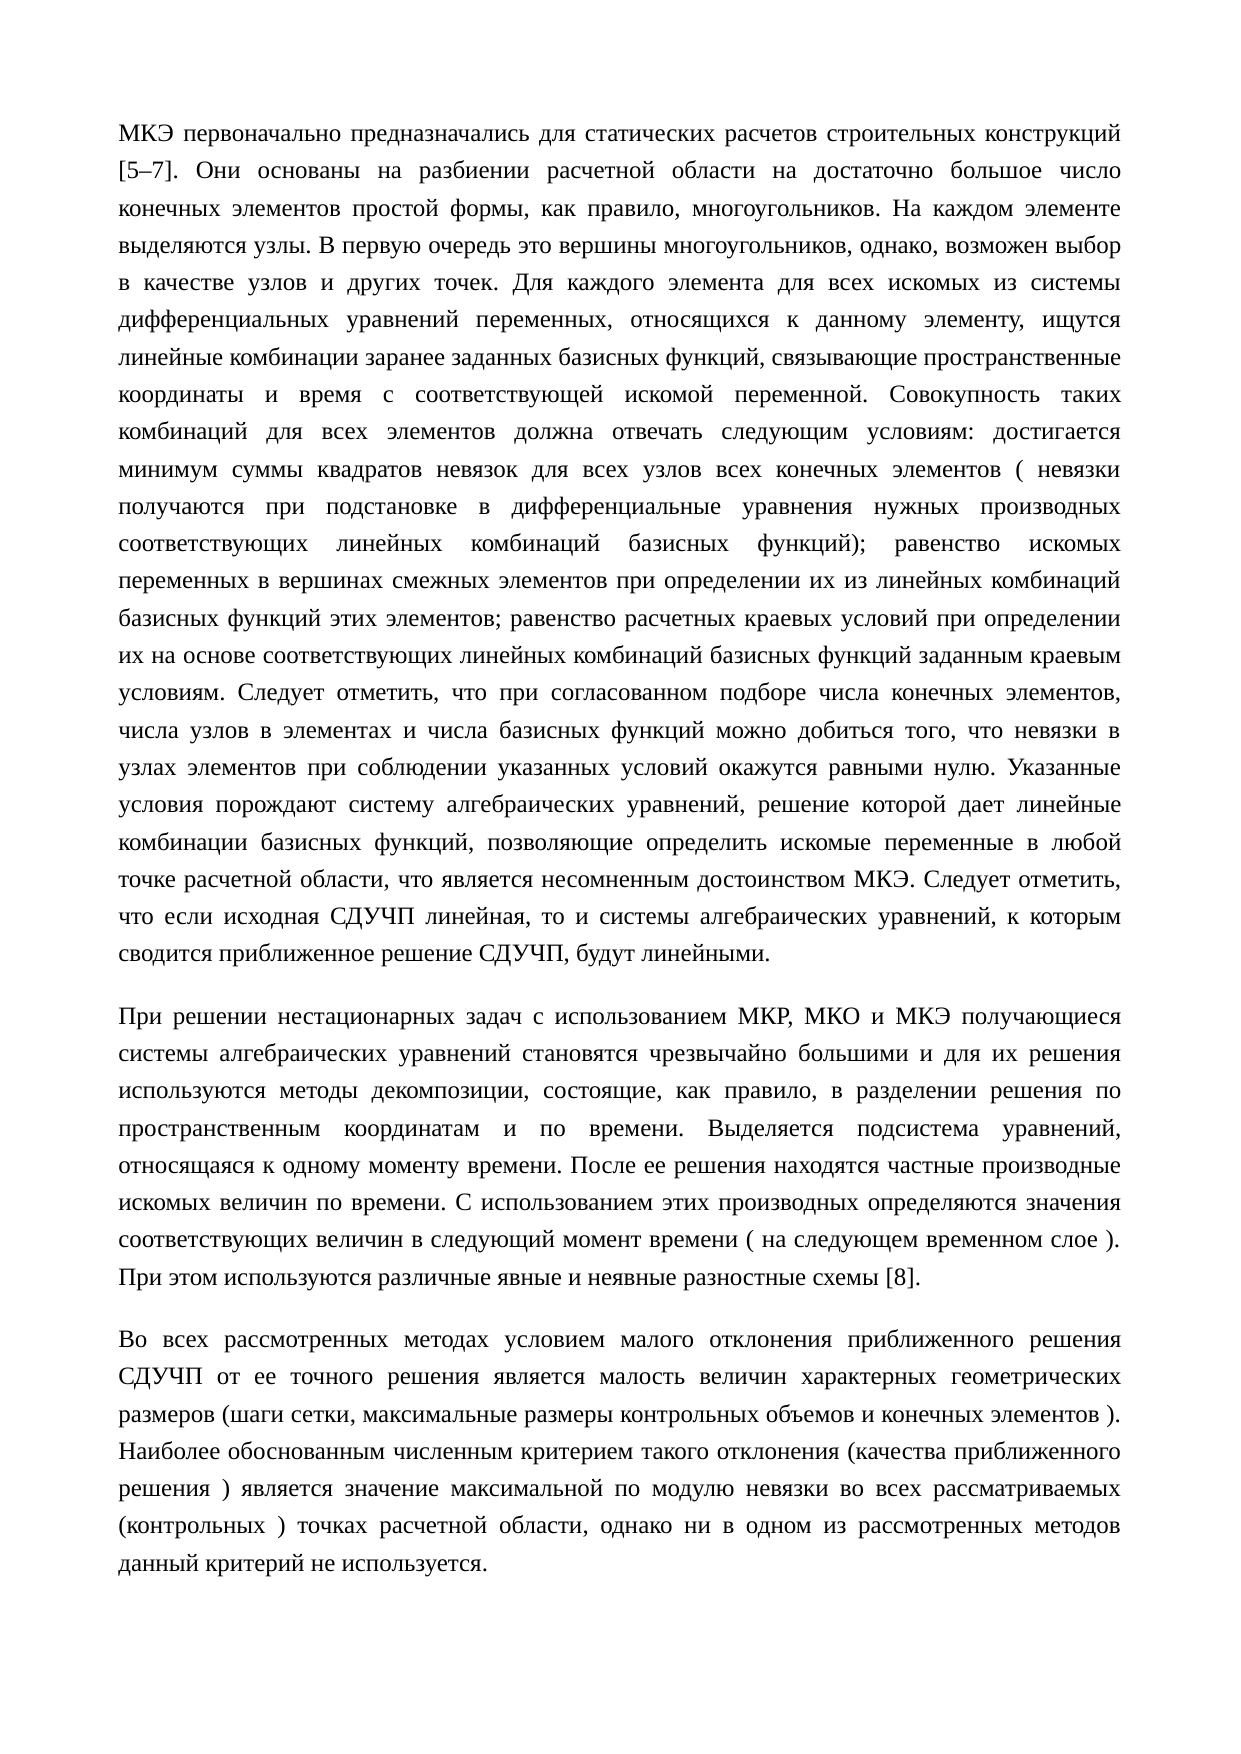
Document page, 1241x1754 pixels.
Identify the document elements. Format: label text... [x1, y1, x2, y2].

text Во всех рассмотренных методах условием малого отклонения приближенного решения СДУЧП от ее точного решения является малость величин характерных геометрических размеров (шаги сетки, максимальные размеры контрольных объемов и конечных элементов ). Наиболее обоснованным численным критерием такого отклонения (качества приближенного решения ) является значение максимальной по модулю невязки во всех рассматриваемых (контрольных ) точках расчетной области, однако ни в одном из рассмотренных методов данный критерий не используется. [118, 1324, 1122, 1577]
text При решении нестационарных задач с использованием МКР, МКО и МКЭ получающиеся системы алгебраических уравнений становятся чрезвычайно большими и для их решения используются методы декомпозиции, состоящие, как правило, в разделении решения по пространственным координатам и по времени. Выделяется подсистема уравнений, относящаяся к одному моменту времени. После ее решения находятся частные производные искомых величин по времени. С использованием этих производных определяются значения соответствующих величин в следующий момент времени ( на следующем временном слое ). При этом используются различные явные и неявные разностные схемы [8]⁠. [118, 1001, 1122, 1291]
text МКЭ первоначально предназначались для статических расчетов строительных конструкций [5–7]⁠. Они основаны на разбиении расчетной области на достаточно большое число конечных элементов простой формы, как правило, многоугольников. На каждом элементе выделяются узлы. В первую очередь это вершины многоугольников, однако, возможен выбор в качестве узлов и других точек. Для каждого элемента для всех искомых из системы дифференциальных уравнений переменных, относящихся к данному элементу, ищутся линейные комбинации заранее заданных базисных функций, связывающие пространственные координаты и время с соответствующей искомой переменной. Совокупность таких комбинаций для всех элементов должна отвечать следующим условиям: достигается минимум суммы квадратов невязок для всех узлов всех конечных элементов ( невязки получаются при подстановке в дифференциальные уравнения нужных производных соответствующих линейных комбинаций базисных функций); равенство искомых переменных в вершинах смежных элементов при определении их из линейных комбинаций базисных функций этих элементов; равенство расчетных краевых условий при определении их на основе соответствующих линейных комбинаций базисных функций заданным краевым условиям. Следует отметить, что при согласованном подборе числа конечных элементов, числа узлов в элементах и числа базисных функций можно добиться того, что невязки в узлах элементов при соблюдении указанных условий окажутся равными нулю. Указанные условия порождают систему алгебраических уравнений, решение которой дает линейные комбинации базисных функций, позволяющие определить искомые переменные в любой точке расчетной области, что является несомненным достоинством МКЭ. Следует отметить, что если исходная СДУЧП линейная, то и системы алгебраических уравнений, к которым сводится приближенное решение СДУЧП, будут линейными. [118, 118, 1122, 967]
